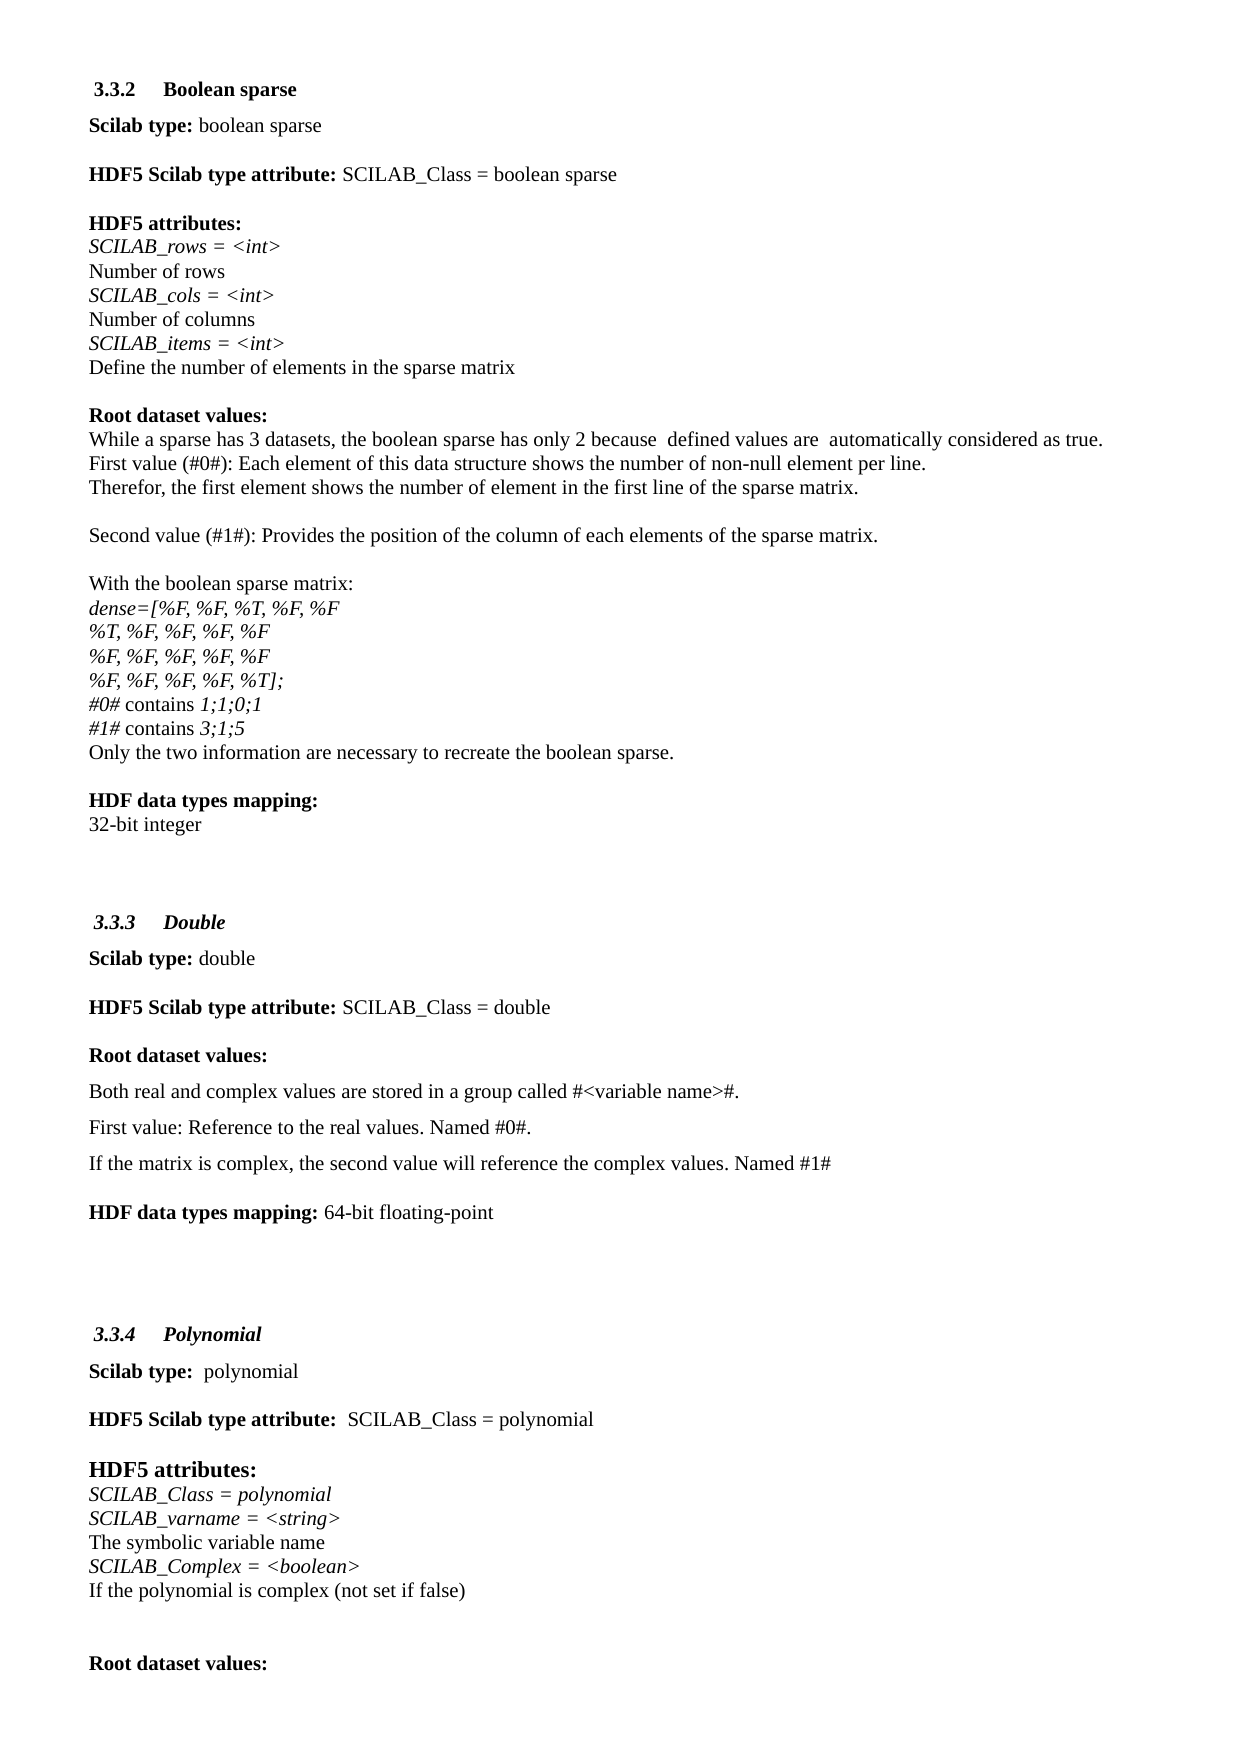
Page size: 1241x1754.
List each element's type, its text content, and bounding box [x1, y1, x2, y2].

text Root dataset values: Both real and complex values are stored in a group called #<variable name>#. First value: Reference to the real values. Named #0#. If the matrix is complex, the second value will reference the complex values. Named #1# [88, 1043, 1152, 1175]
text SCILAB_items = <int> Define the number of elements in the sparse matrix [88, 331, 1152, 379]
text Number of columns [88, 307, 1152, 331]
text HDF5 Scilab type attribute: SCILAB_Class = polynomial [88, 1407, 1152, 1431]
text Second value (#1#): Provides the position of the column of each elements of the sparse matrix. [88, 523, 1152, 547]
text Number of rows [88, 258, 1152, 283]
text SCILAB_cols = <int> [88, 283, 1152, 307]
text #0# contains 1;1;0;1 #1# contains 3;1;5 [88, 692, 1152, 740]
text Scilab type: double [88, 946, 1152, 970]
text HDF data types mapping: 64-bit floating-point [88, 1200, 1152, 1224]
text Root dataset values: While a sparse has 3 datasets, the boolean sparse has only 2 because defined values are automatically considered as true. [88, 403, 1152, 451]
text HDF5 attributes: SCILAB_Class = polynomial SCILAB_varname = <string> The symbolic variable name [88, 1456, 1152, 1554]
text HDF5 attributes: SCILAB_rows = <int> [88, 210, 1152, 258]
text SCILAB_Complex = <boolean> If the polynomial is complex (not set if false) [88, 1554, 1152, 1602]
text Root dataset values: [88, 1650, 1152, 1674]
subtitle Boolean sparse [88, 77, 1152, 101]
text Only the two information are necessary to recreate the boolean sparse. [88, 740, 1152, 764]
text %F, %F, %F, %F, %T]; [88, 668, 1152, 692]
text %T, %F, %F, %F, %F [88, 619, 1152, 643]
subtitle Polynomial [88, 1322, 1152, 1346]
text 32-bit integer [88, 812, 1152, 836]
text HDF data types mapping: [88, 788, 1152, 812]
text Scilab type: boolean sparse [88, 113, 1152, 137]
text %F, %F, %F, %F, %F [88, 643, 1152, 668]
text Scilab type: polynomial [88, 1358, 1152, 1383]
text Therefor, the first element shows the number of element in the first line of the sparse matrix. [88, 475, 1152, 499]
text With the boolean sparse matrix: [88, 571, 1152, 595]
subtitle Double [88, 909, 1152, 934]
text dense=[%F, %F, %T, %F, %F [88, 595, 1152, 619]
text HDF5 Scilab type attribute: SCILAB_Class = boolean sparse [88, 162, 1152, 186]
text First value (#0#): Each element of this data structure shows the number of non-null element per line. [88, 451, 1152, 475]
text HDF5 Scilab type attribute: SCILAB_Class = double [88, 995, 1152, 1019]
